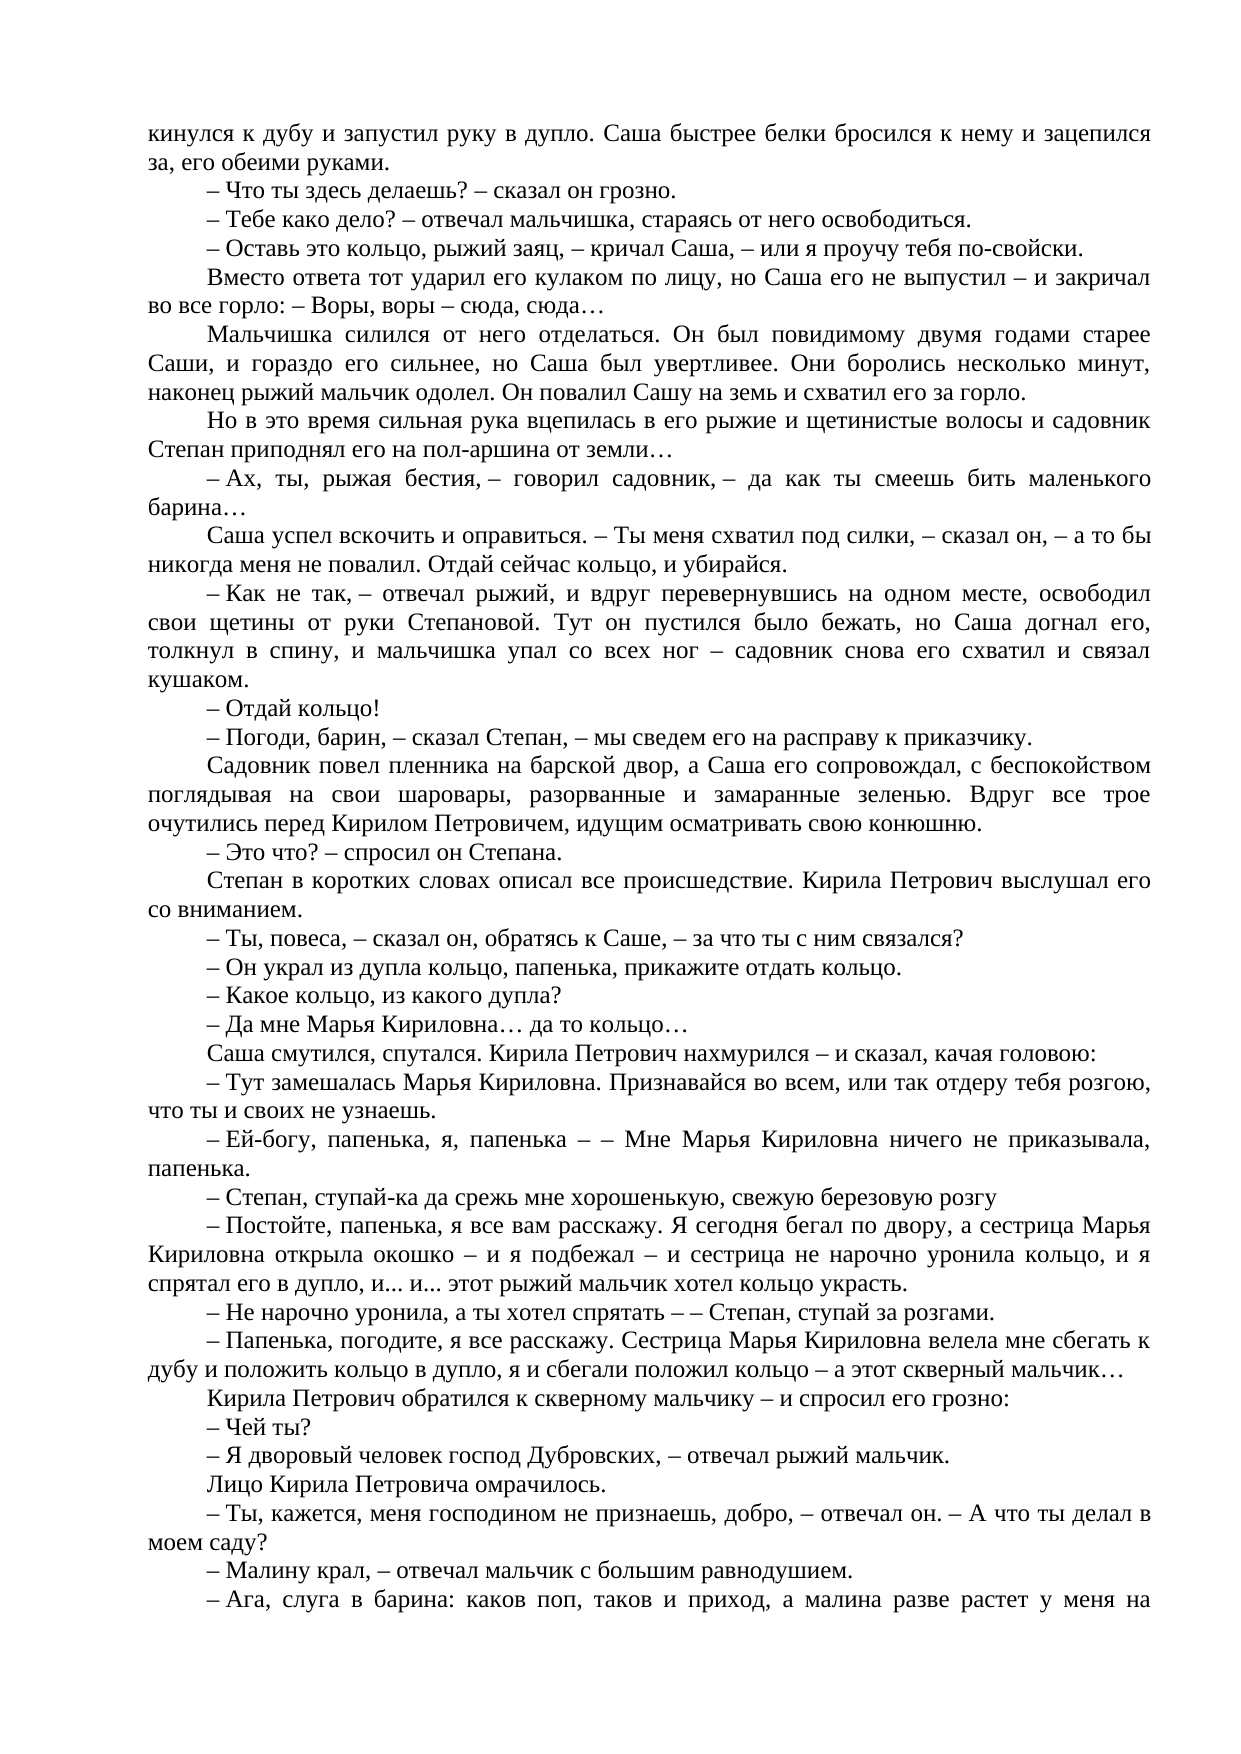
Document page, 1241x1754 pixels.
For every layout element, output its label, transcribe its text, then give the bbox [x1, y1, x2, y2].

text – Малину крал, – отвечал мальчик с большим равнодушием. [148, 1556, 1152, 1584]
text – Я дворовый человек господ Дубровских, – отвечал рыжий мальчик. [148, 1441, 1152, 1469]
text – Тебе како дело? – отвечал мальчишка, стараясь от него освободиться. [148, 204, 1152, 233]
text Саша успел вскочить и оправиться. – Ты меня схватил под силки, – сказал он, – а то бы никогда меня не повалил. Отдай сейчас кольцо, и убирайся. [148, 521, 1152, 578]
text – Чей ты? [148, 1412, 1152, 1441]
text – Это что? – спросил он Степана. [148, 837, 1152, 866]
text – Какое кольцо, из какого дупла? [148, 981, 1152, 1009]
text – Постойте, папенька, я все вам расскажу. Я сегодня бегал по двору, а сестрица Марья Кириловна открыла окошко – и я подбежал – и сестрица не нарочно уронила кольцо, и я спрятал его в дупло, и... и... этот рыжий мальчик хотел кольцо украсть. [148, 1211, 1152, 1297]
text Степан в коротких словах описал все происшедствие. Кирила Петрович выслушал его со вниманием. [148, 866, 1152, 923]
text кинулся к дубу и запустил руку в дупло. Саша быстрее белки бросился к нему и зацепился за, его обеими руками. [148, 118, 1152, 176]
text – Ты, повеса, – сказал он, обратясь к Саше, – за что ты с ним связался? [148, 923, 1152, 952]
text Садовник повел пленника на барской двор, а Саша его сопровождал, с беспокойством поглядывая на свои шаровары, разорванные и замаранные зеленью. Вдруг все трое очутились перед Кирилом Петровичем, идущим осматривать свою конюшню. [148, 751, 1152, 837]
text Вместо ответа тот ударил его кулаком по лицу, но Саша его не выпустил – и закричал во все горло: – Воры, воры – сюда, сюда… [148, 262, 1152, 319]
text – Да мне Марья Кириловна… да то кольцо… [148, 1009, 1152, 1038]
text Но в это время сильная рука вцепилась в его рыжие и щетинистые волосы и садовник Степан приподнял его на пол-аршина от земли… [148, 406, 1152, 463]
text Саша смутился, спутался. Кирила Петрович нахмурился – и сказал, качая головою: [148, 1038, 1152, 1067]
text – Погоди, барин, – сказал Степан, – мы сведем его на расправу к приказчику. [148, 722, 1152, 751]
text – Папенька, погодите, я все расскажу. Сестрица Марья Кириловна велела мне сбегать к дубу и положить кольцо в дупло, я и сбегали положил кольцо – а этот скверный мальчик… [148, 1326, 1152, 1383]
text – Ах, ты, рыжая бестия, – говорил садовник, – да как ты смеешь бить маленького барина… [148, 463, 1152, 521]
text – Степан, ступай-ка да срежь мне хорошенькую, свежую березовую розгу [148, 1182, 1152, 1211]
text – Оставь это кольцо, рыжий заяц, – кричал Саша, – или я проучу тебя по-свойски. [148, 233, 1152, 262]
text – Он украл из дупла кольцо, папенька, прикажите отдать кольцо. [148, 952, 1152, 981]
text – Ей-богу, папенька, я, папенька – – Мне Марья Кириловна ничего не приказывала, папенька. [148, 1124, 1152, 1182]
text – Ты, кажется, меня господином не признаешь, добро, – отвечал он. – А что ты делал в моем саду? [148, 1498, 1152, 1556]
text – Не нарочно уронила, а ты хотел спрятать – – Степан, ступай за розгами. [148, 1297, 1152, 1326]
text – Тут замешалась Марья Кириловна. Признавайся во всем, или так отдеру тебя розгою, что ты и своих не узнаешь. [148, 1067, 1152, 1124]
text – Что ты здесь делаешь? – сказал он грозно. [148, 176, 1152, 204]
text – Как не так, – отвечал рыжий, и вдруг перевернувшись на одном месте, освободил свои щетины от руки Степановой. Тут он пустился было бежать, но Саша догнал его, толкнул в спину, и мальчишка упал со всех ног – садовник снова его схватил и связал кушаком. [148, 578, 1152, 693]
text Лицо Кирила Петровича омрачилось. [148, 1469, 1152, 1498]
text – Ага, слуга в барина: каков поп, таков и приход, а малина разве растет у меня на [148, 1584, 1152, 1613]
text Мальчишка силился от него отделаться. Он был повидимому двумя годами старее Саши, и гораздо его сильнее, но Саша был увертливее. Они боролись несколько минут, наконец рыжий мальчик одолел. Он повалил Сашу на земь и схватил его за горло. [148, 319, 1152, 406]
text Кирила Петрович обратился к скверному мальчику – и спросил его грозно: [148, 1383, 1152, 1412]
text – Отдай кольцо! [148, 693, 1152, 722]
